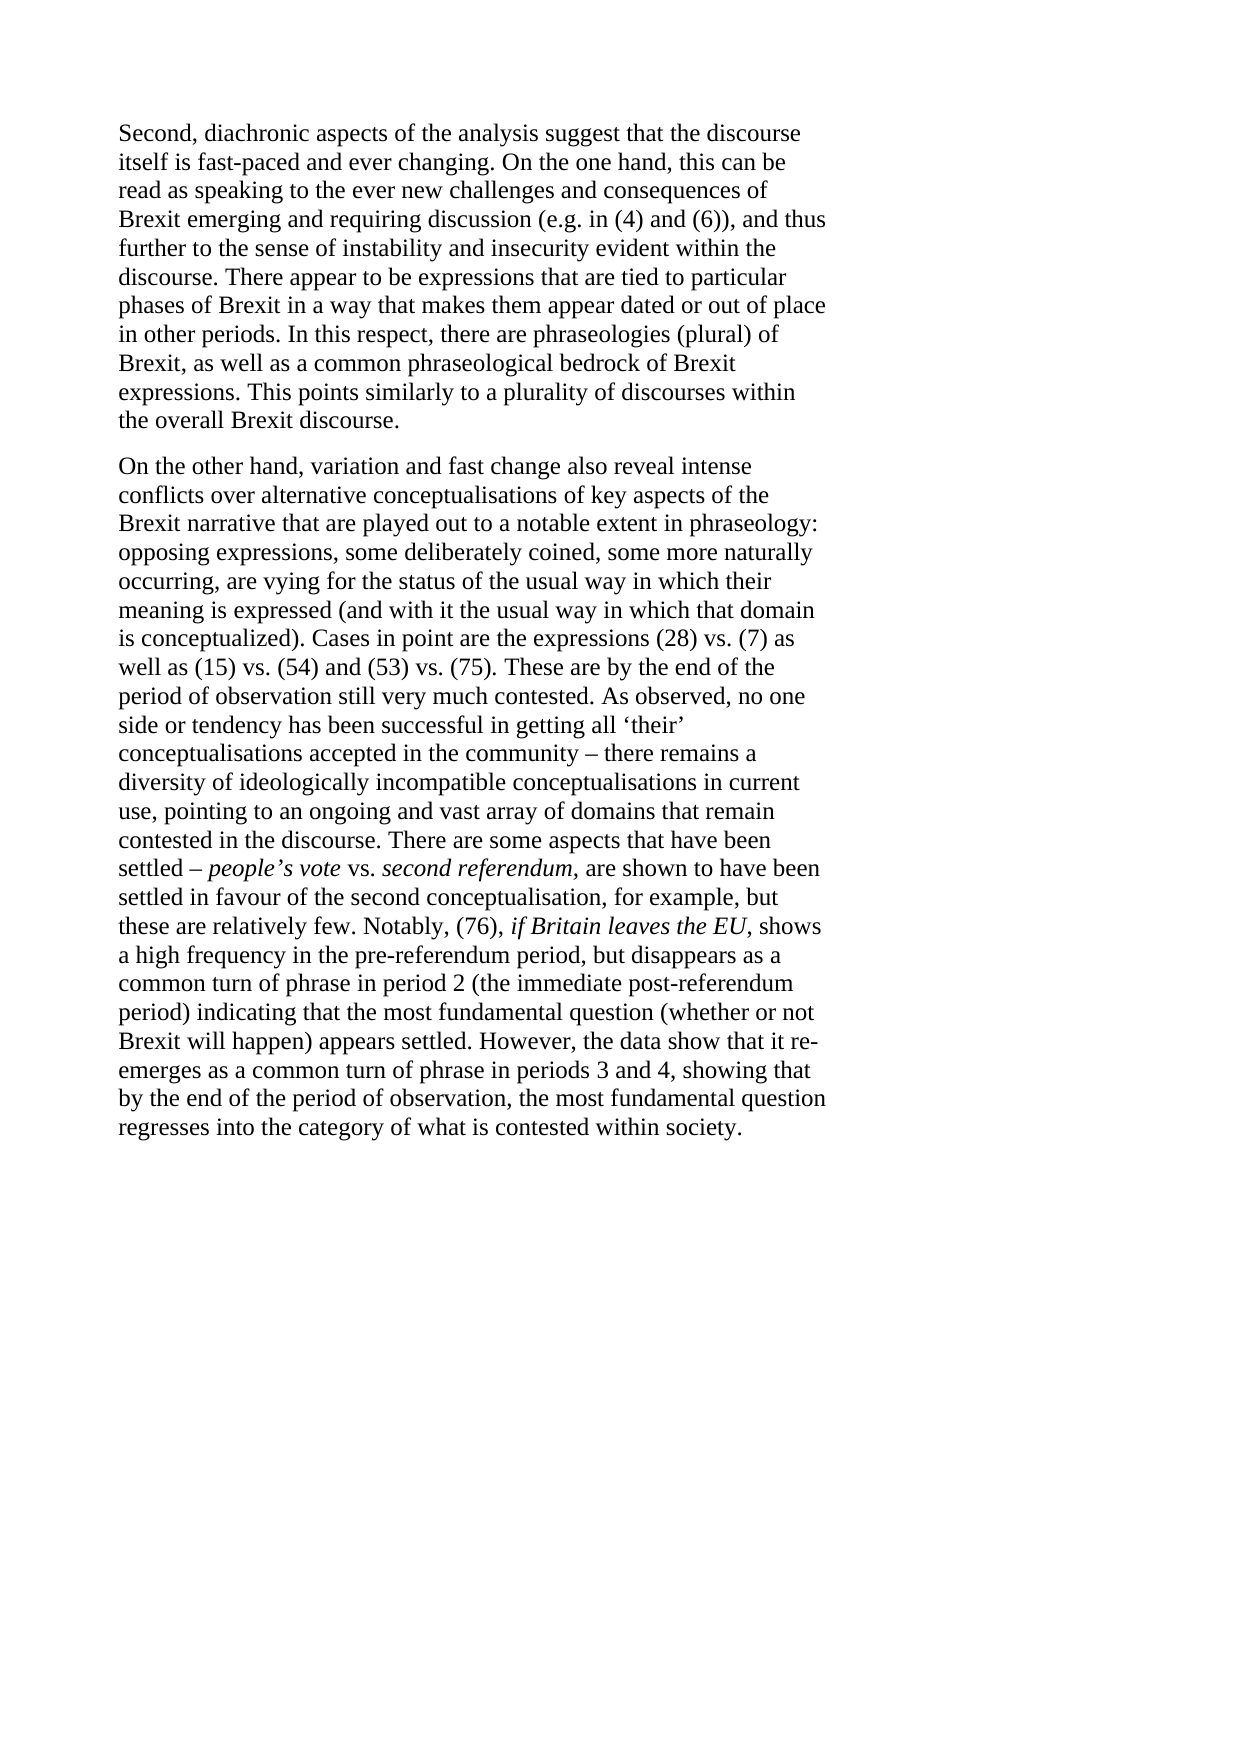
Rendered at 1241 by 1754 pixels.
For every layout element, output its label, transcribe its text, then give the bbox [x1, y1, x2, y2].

text Second, diachronic aspects of the analysis suggest that the discourse itself is fast-paced and ever changing. On the one hand, this can be read as speaking to the ever new challenges and consequences of Brexit emerging and requiring discussion (e.g. in (4) and (6)), and thus further to the sense of instability and insecurity evident within the discourse. There appear to be expressions that are tied to particular phases of Brexit in a way that makes them appear dated or out of place in other periods. In this respect, there are phraseologies (plural) of Brexit, as well as a common phraseological bedrock of Brexit expressions. This points similarly to a plurality of discourses within the overall Brexit discourse. [118, 118, 827, 434]
text On the other hand, variation and fast change also reveal intense conflicts over alternative conceptualisations of key aspects of the Brexit narrative that are played out to a notable extent in phraseology: opposing expressions, some deliberately coined, some more naturally occurring, are vying for the status of the usual way in which their meaning is expressed (and with it the usual way in which that domain is conceptualized). Cases in point are the expressions (28) vs. (7) as well as (15) vs. (54) and (53) vs. (75). These are by the end of the period of observation still very much contested. As observed, no one side or tendency has been successful in getting all ‘their’ conceptualisations accepted in the community – there remains a diversity of ideologically incompatible conceptualisations in current use, pointing to an ongoing and vast array of domains that remain contested in the discourse. There are some aspects that have been settled – people’s vote vs. second referendum, are shown to have been settled in favour of the second conceptualisation, for example, but these are relatively few. Notably, (76), if Britain leaves the EU, shows a high frequency in the pre-referendum period, but disappears as a common turn of phrase in period 2 (the immediate post-referendum period) indicating that the most fundamental question (whether or not Brexit will happen) appears settled. However, the data show that it re-emerges as a common turn of phrase in periods 3 and 4, showing that by the end of the period of observation, the most fundamental question regresses into the category of what is contested within society. [118, 451, 827, 1141]
